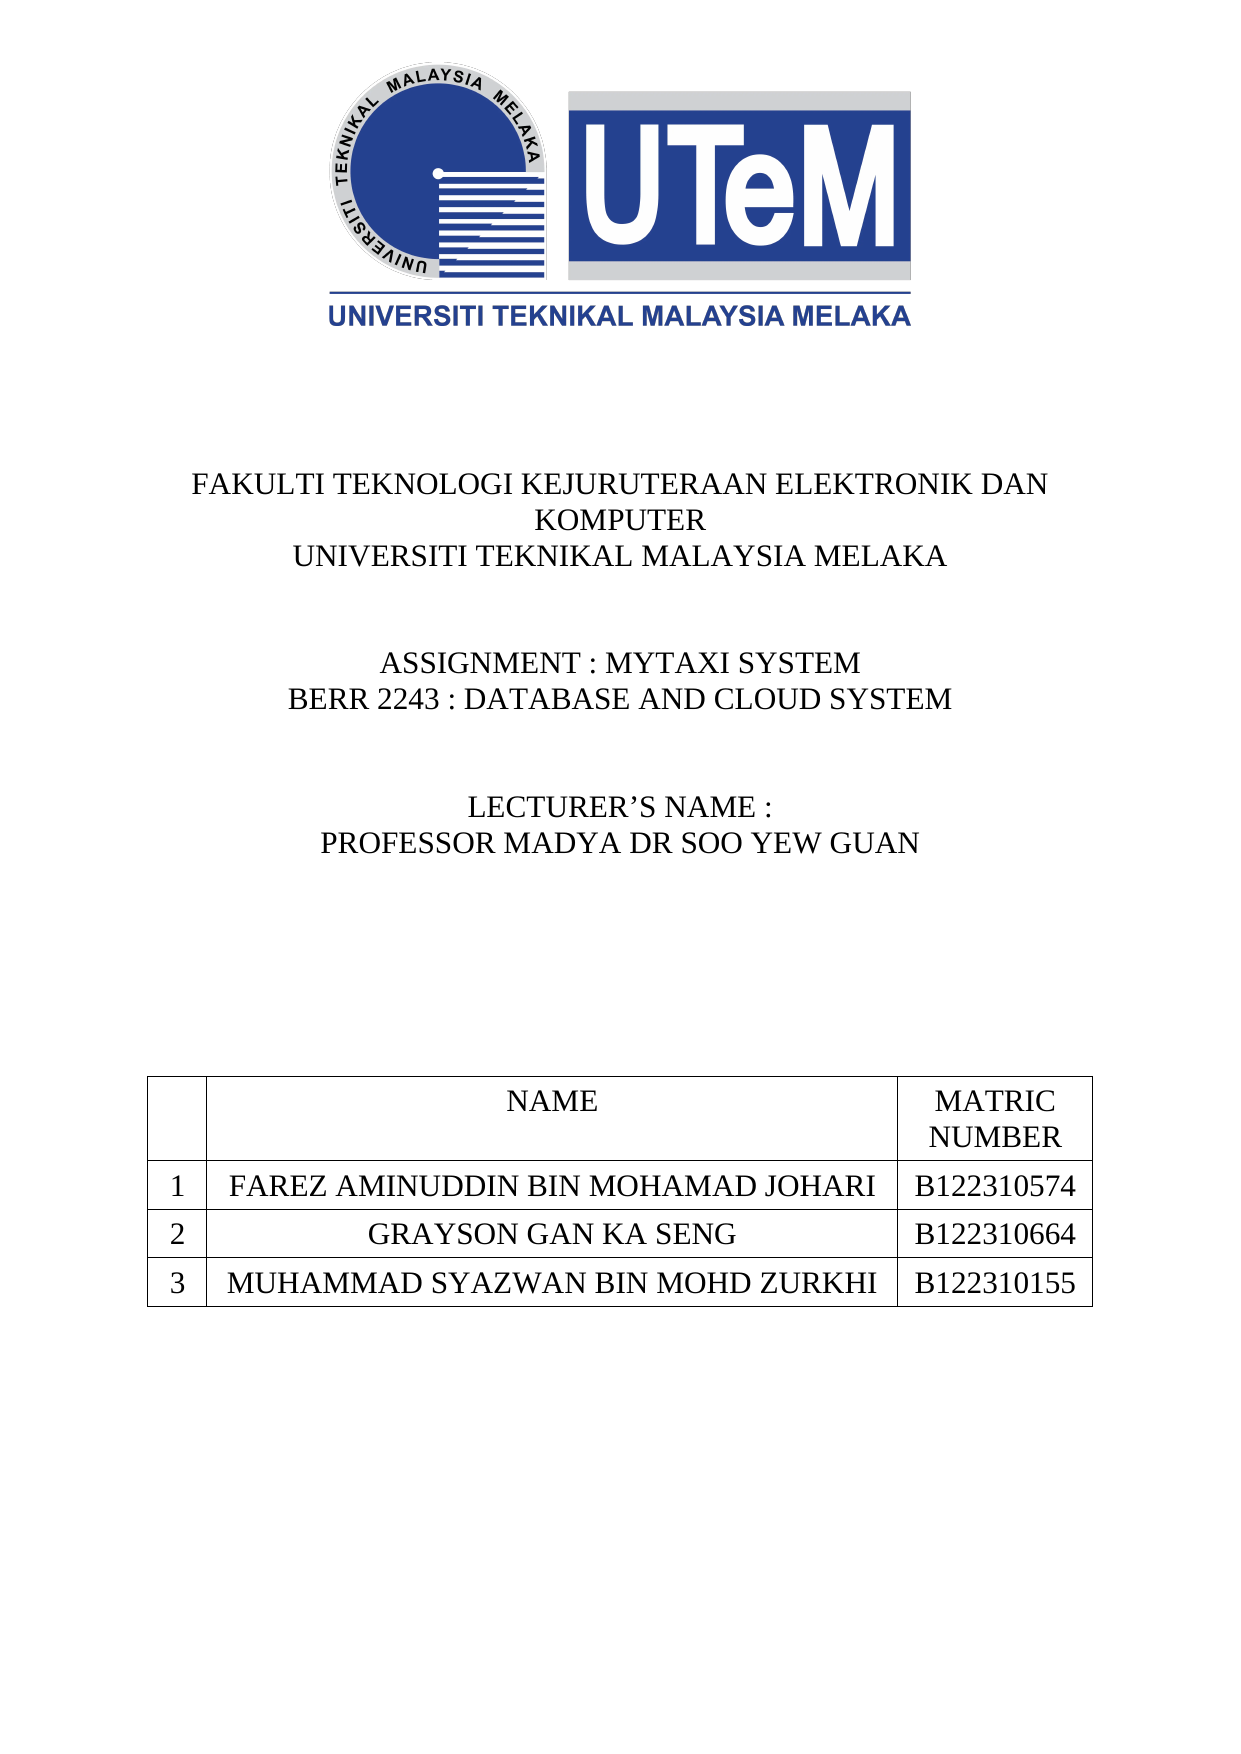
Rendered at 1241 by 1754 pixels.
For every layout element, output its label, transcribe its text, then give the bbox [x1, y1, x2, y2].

table_cell 3 [148, 1258, 206, 1306]
table_cell MUHAMMAD SYAZWAN BIN MOHD ZURKHI [207, 1258, 897, 1306]
table_header [148, 1077, 206, 1160]
table_cell B122310155 [898, 1258, 1092, 1306]
table_cell FAREZ AMINUDDIN BIN MOHAMAD JOHARI [207, 1161, 897, 1209]
table_cell GRAYSON GAN KA SENG [207, 1210, 897, 1257]
text ASSIGNMENT : MYTAXI SYSTEM [148, 573, 1093, 681]
table_cell 2 [148, 1210, 206, 1257]
text FAKULTI TEKNOLOGI KEJURUTERAAN ELEKTRONIK DAN KOMPUTER [148, 399, 1093, 537]
picture [329, 62, 911, 326]
text BERR 2243 : DATABASE AND CLOUD SYSTEM [148, 681, 1093, 716]
table_header NAME [207, 1077, 897, 1160]
text UNIVERSITI TEKNIKAL MALAYSIA MELAKA [148, 537, 1093, 573]
text LECTURER’S NAME : PROFESSOR MADYA DR SOO YEW GUAN [148, 716, 1093, 860]
table_cell 1 [148, 1161, 206, 1209]
table_cell B122310664 [898, 1210, 1092, 1257]
table_cell B122310574 [898, 1161, 1092, 1209]
table_header MATRIC NUMBER [898, 1077, 1092, 1160]
